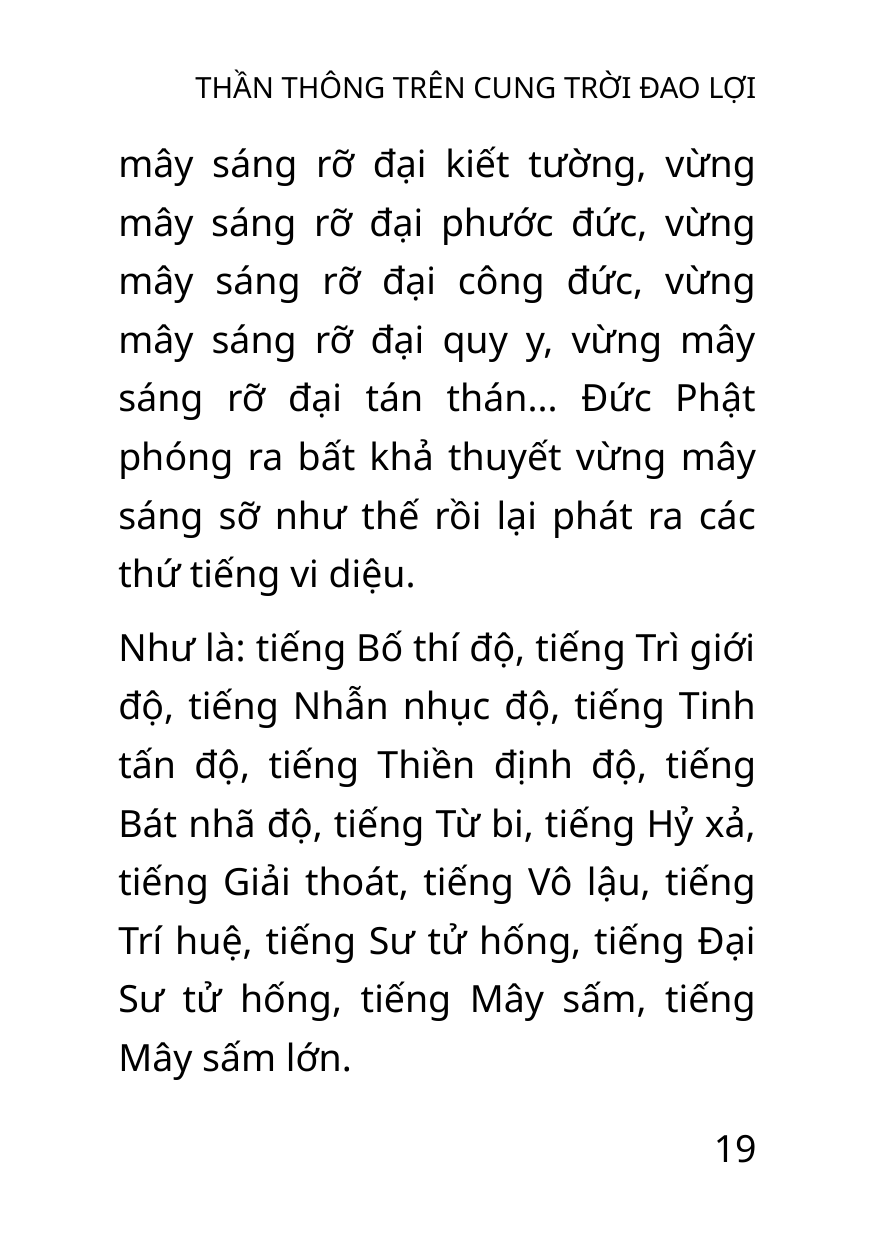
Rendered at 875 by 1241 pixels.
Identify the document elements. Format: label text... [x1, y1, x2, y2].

text mây sáng rỡ đại kiết tường, vừng mây sáng rỡ đại phước đức, vừng mây sáng rỡ đại công đức, vừng mây sáng rỡ đại quy y, vừng mây sáng rỡ đại tán thán... Đức Phật phóng ra bất khả thuyết vừng mây sáng sỡ như thế rồi lại phát ra các thứ tiếng vi diệu. [118, 137, 756, 599]
text Như là: tiếng Bố thí độ, tiếng Trì giới độ, tiếng Nhẫn nhục độ, tiếng Tinh tấn độ, tiếng Thiền định độ, tiếng Bát nhã độ, tiếng Từ bi, tiếng Hỷ xả, tiếng Giải thoát, tiếng Vô lậu, tiếng Trí huệ, tiếng Sư tử hống, tiếng Đại Sư tử hống, tiếng Mây sấm, tiếng Mây sấm lớn. [118, 621, 756, 1082]
